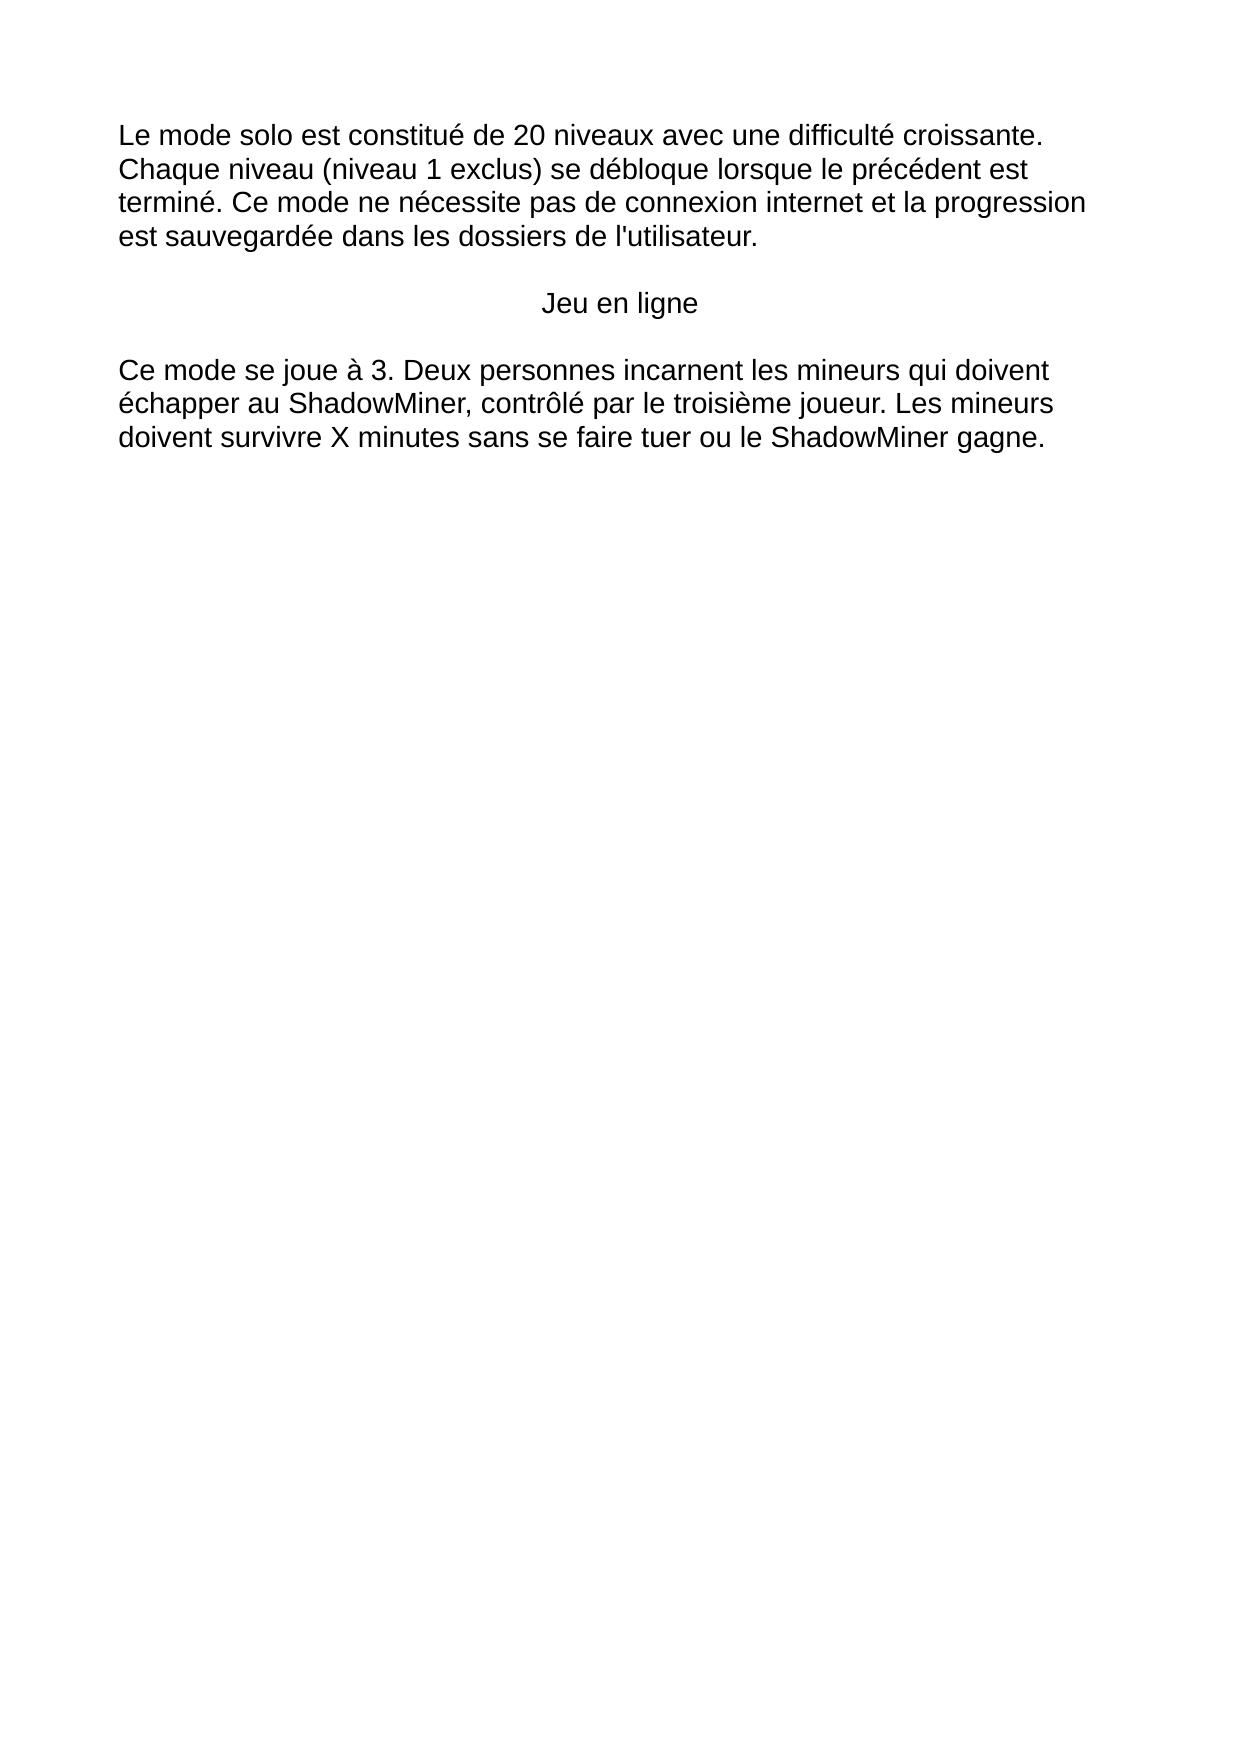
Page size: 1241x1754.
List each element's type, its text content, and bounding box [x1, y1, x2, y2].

text Jeu en ligne [118, 286, 1122, 319]
text Ce mode se joue à 3. Deux personnes incarnent les mineurs qui doivent échapper au ShadowMiner, contrôlé par le troisième joueur. Les mineurs doivent survivre X minutes sans se faire tuer ou le ShadowMiner gagne. [118, 353, 1122, 453]
text Le mode solo est constitué de 20 niveaux avec une difficulté croissante. Chaque niveau (niveau 1 exclus) se débloque lorsque le précédent est terminé. Ce mode ne nécessite pas de connexion internet et la progression est sauvegardée dans les dossiers de l'utilisateur. [118, 118, 1122, 252]
